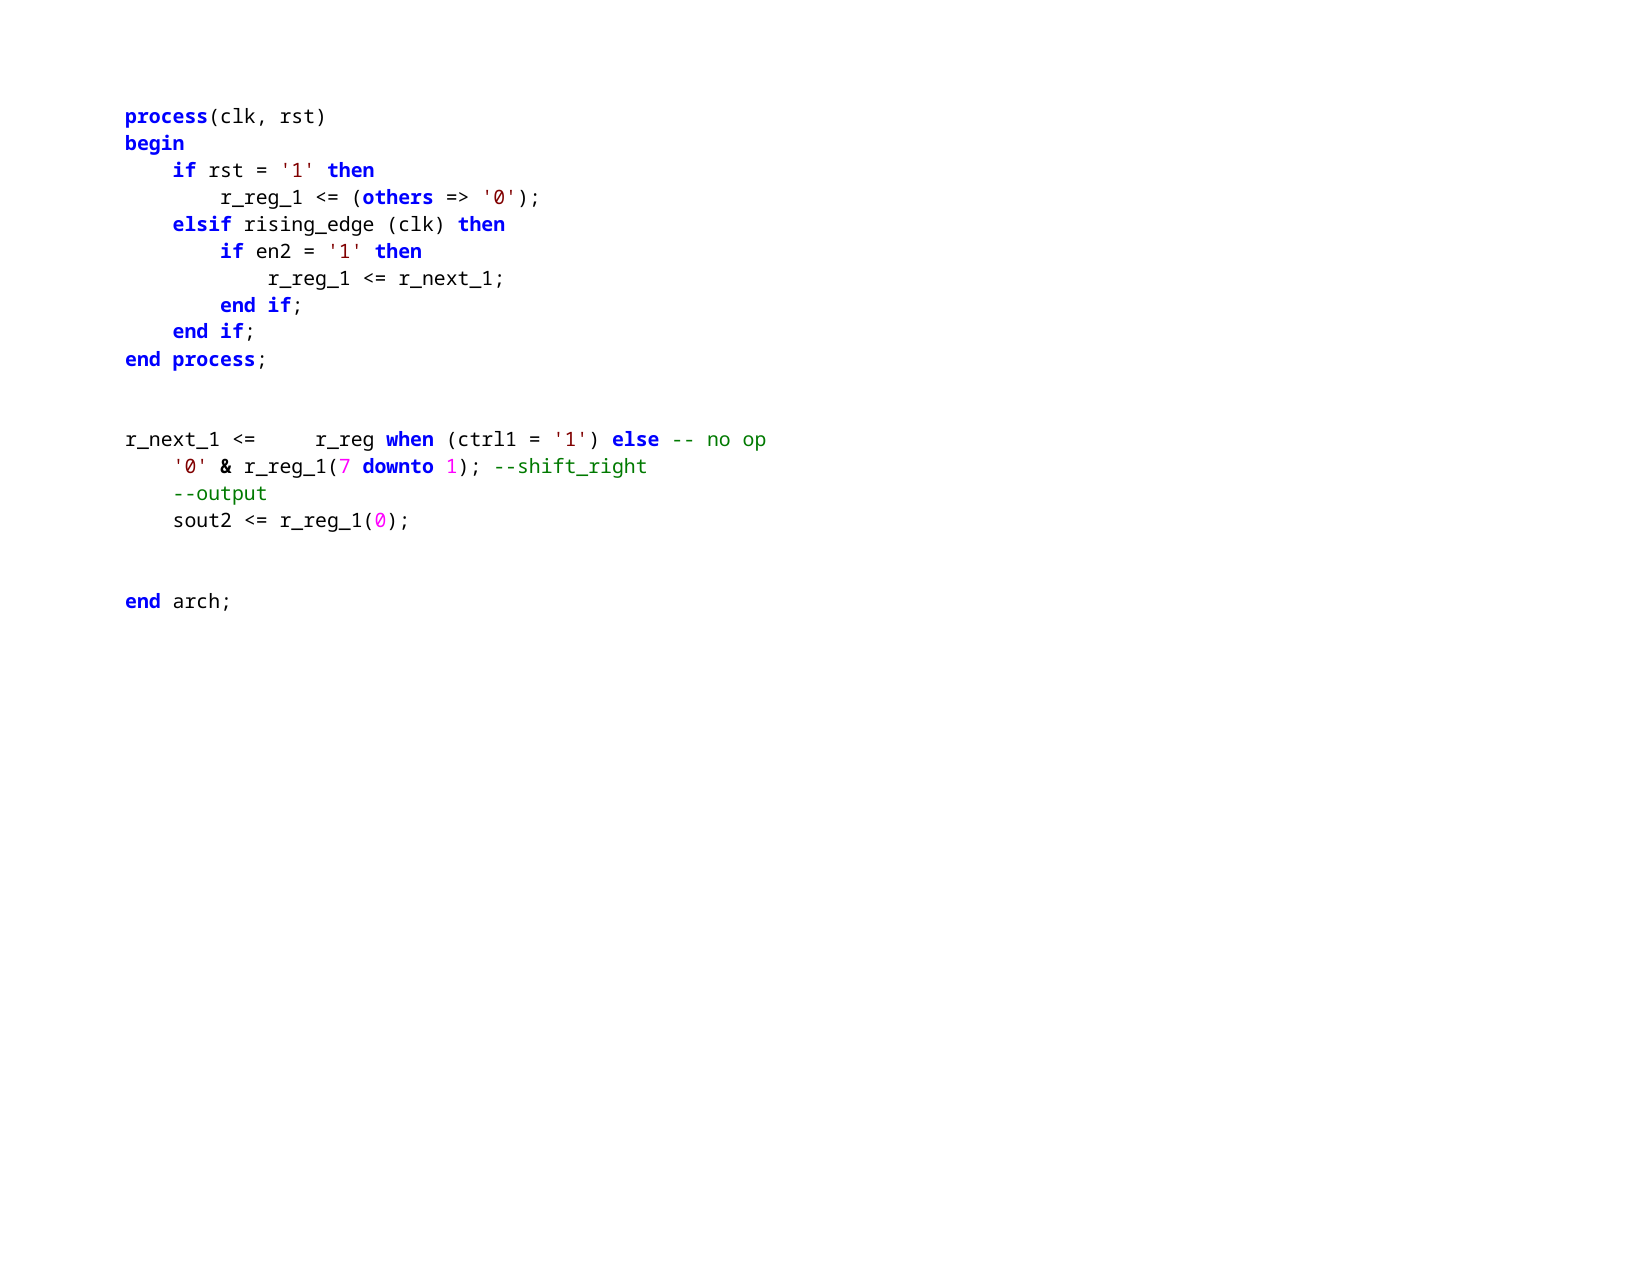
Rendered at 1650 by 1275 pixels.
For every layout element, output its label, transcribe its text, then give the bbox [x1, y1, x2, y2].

text '0' & r_reg_1(7 downto 1); --shift_right [30, 453, 1620, 480]
text if rst = '1' then [30, 156, 1620, 183]
text begin [30, 129, 1620, 156]
text sout2 <= r_reg_1(0); [30, 507, 1620, 534]
text if en2 = '1' then [30, 237, 1620, 264]
text r_next_1 <= r_reg when (ctrl1 = '1') else -- no op [30, 426, 1620, 453]
text end if; [30, 291, 1620, 318]
text elsif rising_edge (clk) then [30, 210, 1620, 237]
text end arch; [30, 588, 1620, 614]
text process(clk, rst) [30, 102, 1620, 129]
text r_reg_1 <= (others => '0'); [30, 183, 1620, 210]
text end if; [30, 318, 1620, 345]
text r_reg_1 <= r_next_1; [30, 264, 1620, 291]
text --output [30, 480, 1620, 507]
text end process; [30, 345, 1620, 372]
